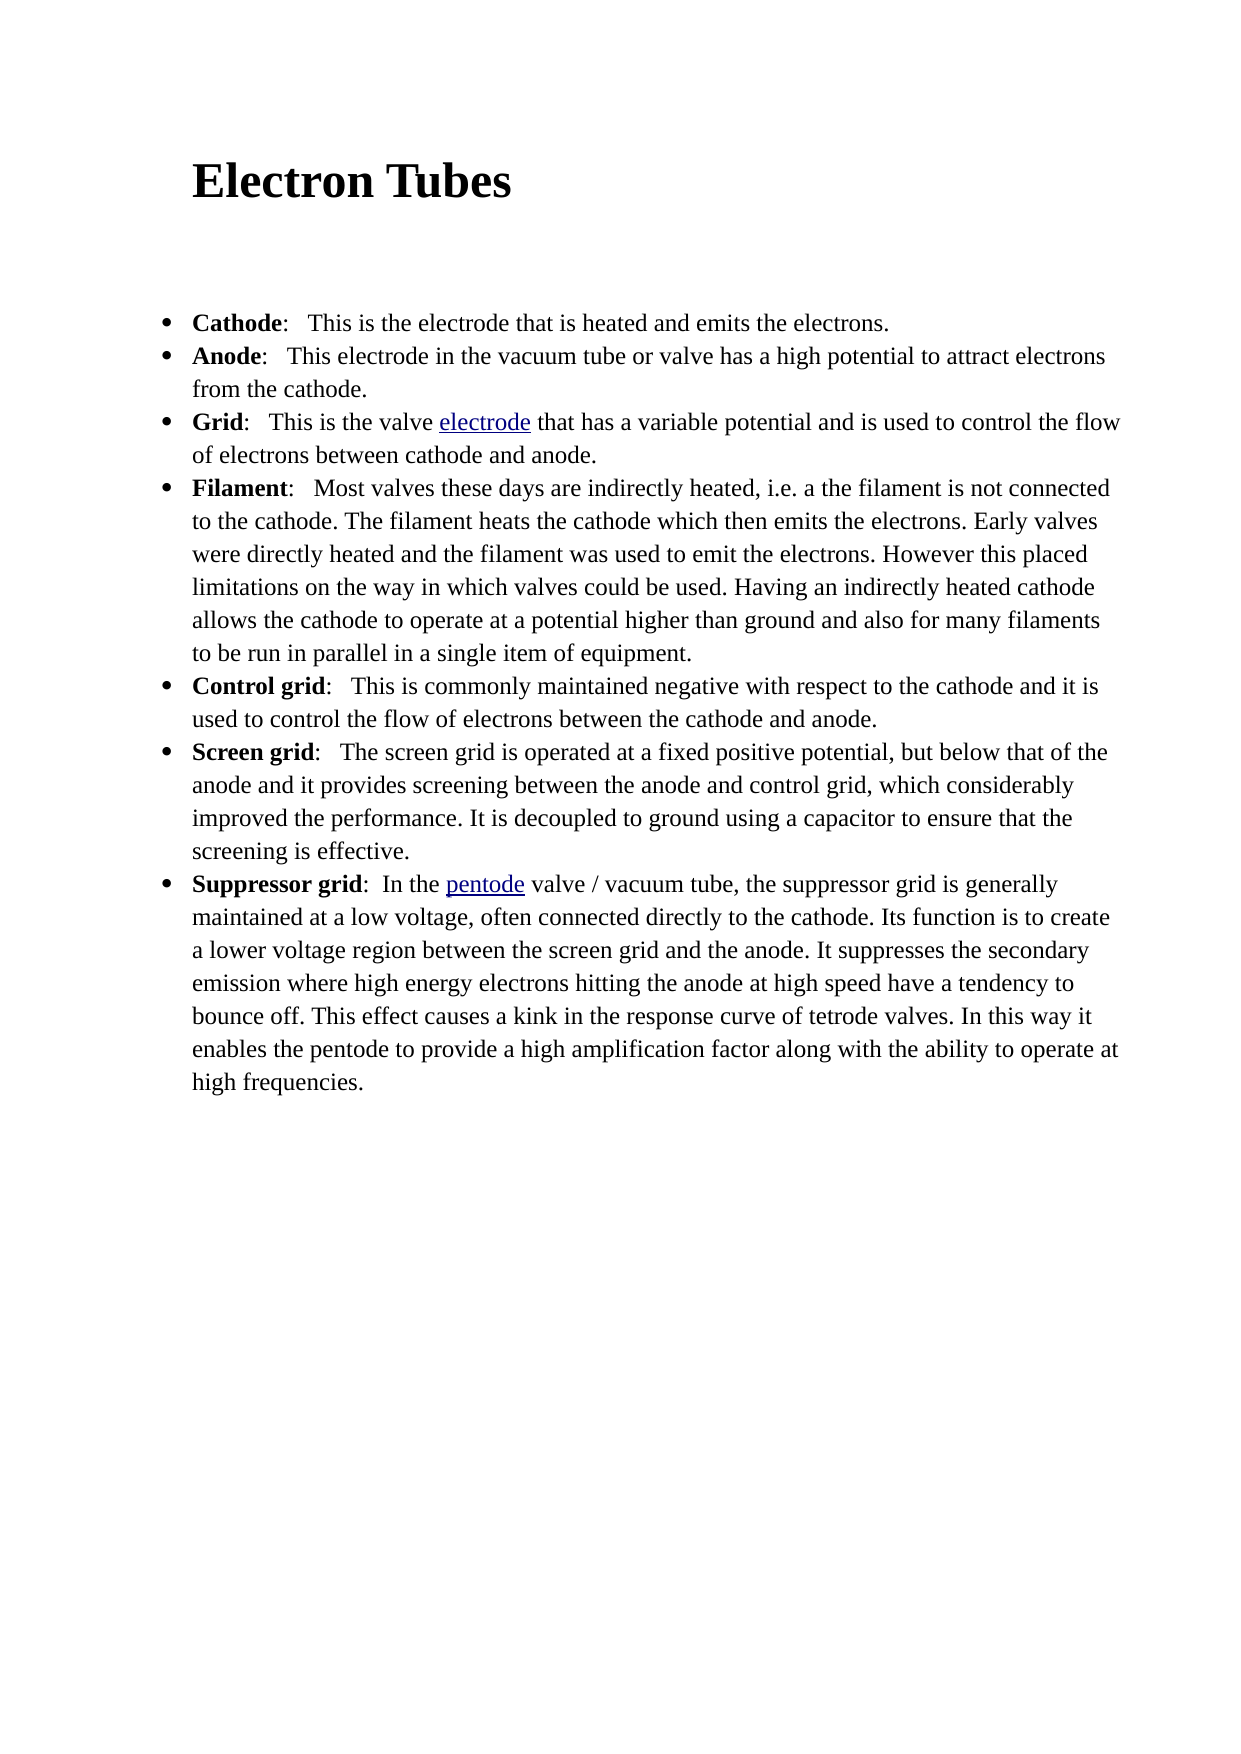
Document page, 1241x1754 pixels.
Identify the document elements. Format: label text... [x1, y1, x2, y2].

list Grid: This is the valve electrode that has a variable potential and is used to control the flow of electrons between cathode and anode. [162, 407, 1122, 468]
list Control grid: This is commonly maintained negative with respect to the cathode and it is used to control the flow of electrons between the cathode and anode. [162, 671, 1122, 733]
list Cathode: This is the electrode that is heated and emits the electrons. [162, 308, 1122, 336]
list Anode: This electrode in the vacuum tube or valve has a high potential to attract electrons from the cathode. [162, 341, 1122, 402]
list Suppressor grid: In the pentode valve / vacuum tube, the suppressor grid is generally maintained at a low voltage, often connected directly to the cathode. Its function is to create a lower voltage region between the screen grid and the anode. It suppresses the secondary emission where high energy electrons hitting the anode at high speed have a tendency to bounce off. This effect causes a kink in the response curve of tetrode valves. In this way it enables the pentode to provide a high amplification factor along with the ability to operate at high frequencies. [162, 869, 1122, 1096]
list Filament: Most valves these days are indirectly heated, i.e. a the filament is not connected to the cathode. The filament heats the cathode which then emits the electrons. Early valves were directly heated and the filament was used to emit the electrons. However this placed limitations on the way in which valves could be used. Having an indirectly heated cathode allows the cathode to operate at a potential higher than ground and also for many filaments to be run in parallel in a single item of equipment. [162, 473, 1122, 667]
list Screen grid: The screen grid is operated at a fixed positive potential, but below that of the anode and it provides screening between the anode and control grid, which considerably improved the performance. It is decoupled to ground using a capacitor to ensure that the screening is effective. [162, 737, 1122, 865]
subtitle Electron Tubes [192, 151, 1122, 209]
